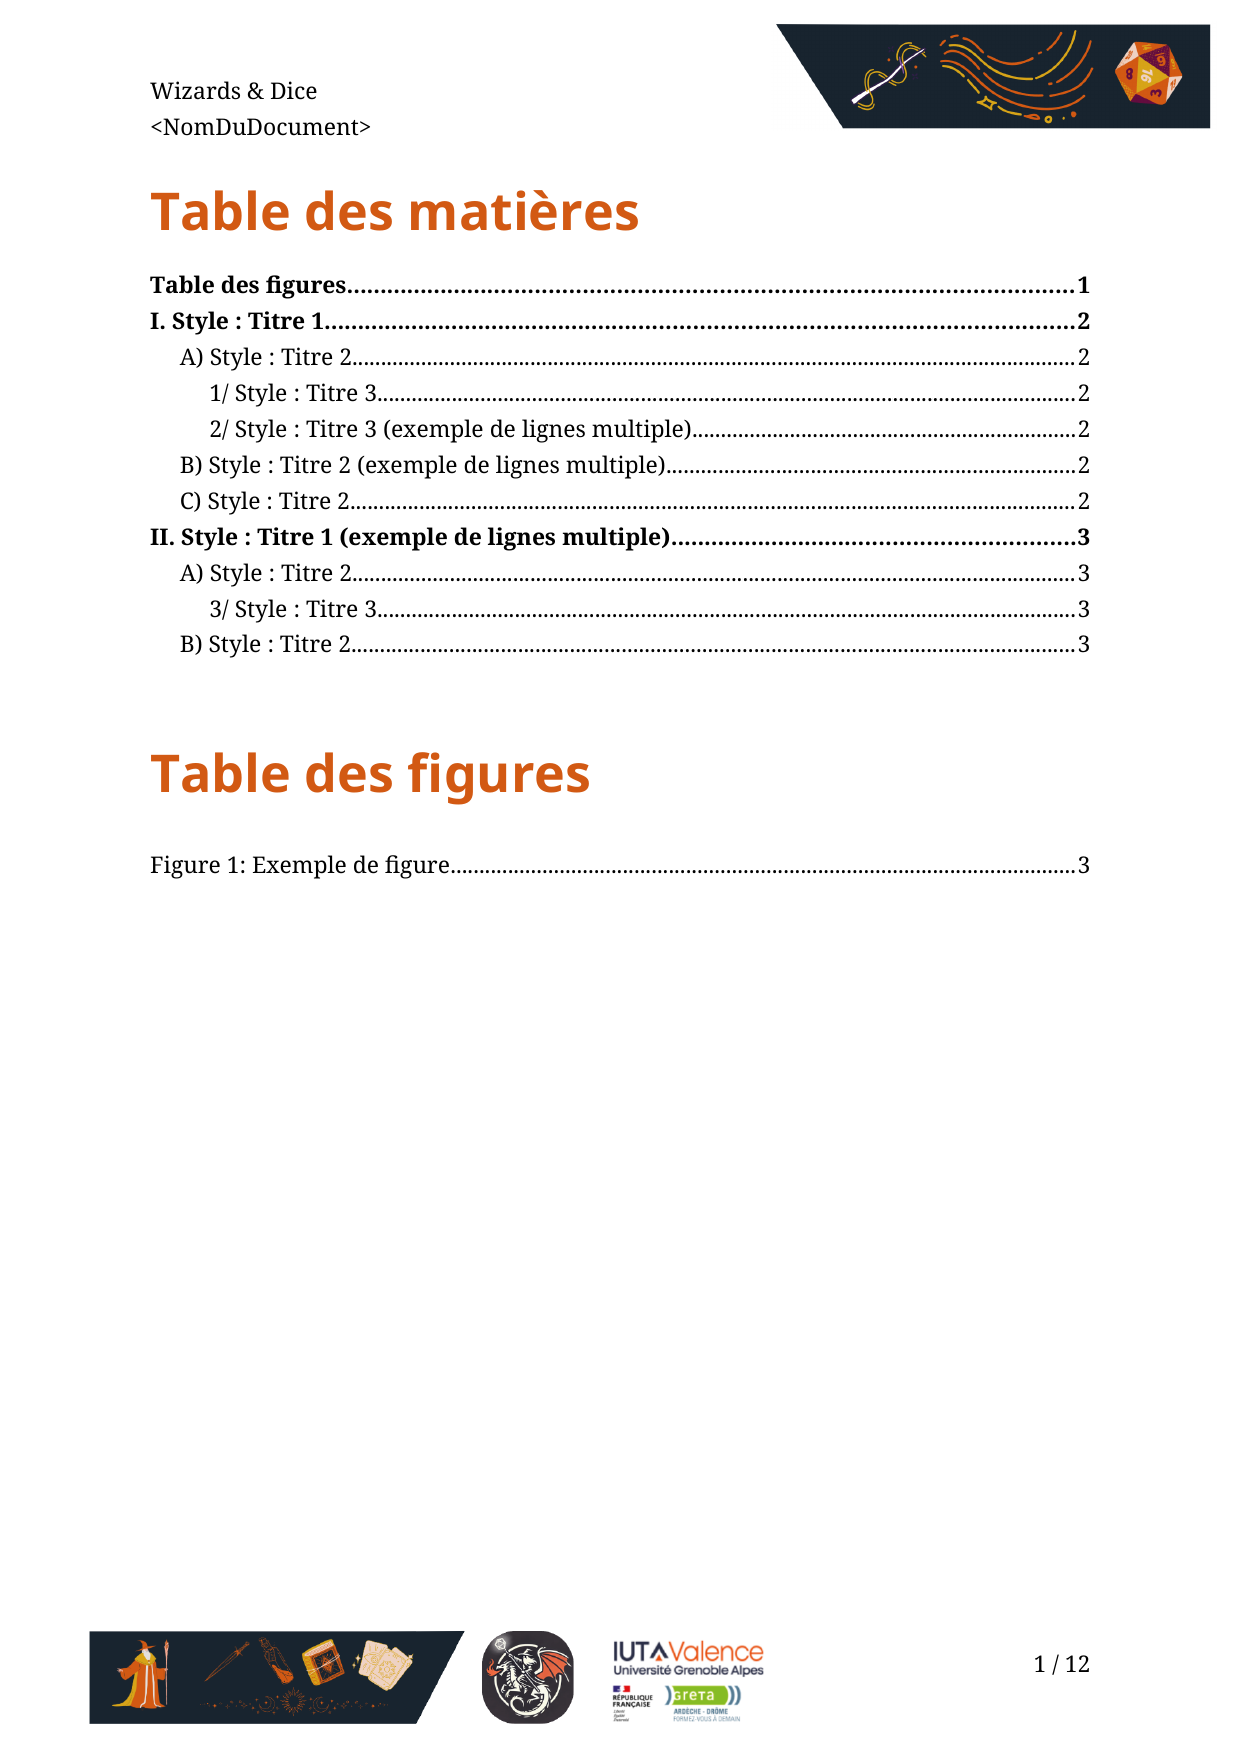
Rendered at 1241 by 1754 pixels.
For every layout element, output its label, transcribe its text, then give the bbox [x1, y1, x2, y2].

picture [81, 1620, 788, 1733]
text Figure 1: Exemple de figure 3 [150, 849, 1090, 881]
subtitle Table des matières [150, 175, 1090, 246]
text 1/ Style : Titre 3 2 [209, 377, 1090, 408]
text B) Style : Titre 2 (exemple de lignes multiple) 2 [179, 449, 1090, 480]
text II. Style : Titre 1 (exemple de lignes multiple) 3 [150, 521, 1090, 552]
text I. Style : Titre 1 2 [150, 305, 1090, 336]
text Table des figures 1 [150, 269, 1090, 300]
text 2/ Style : Titre 3 (exemple de lignes multiple) 2 [209, 413, 1090, 444]
text B) Style : Titre 2 3 [179, 628, 1090, 660]
text 3/ Style : Titre 3 3 [209, 592, 1090, 624]
subtitle Table des figures [150, 736, 1090, 807]
picture [771, 21, 1218, 131]
text C) Style : Titre 2 2 [179, 485, 1090, 516]
text A) Style : Titre 2 3 [179, 557, 1090, 588]
text A) Style : Titre 2 2 [179, 341, 1090, 372]
